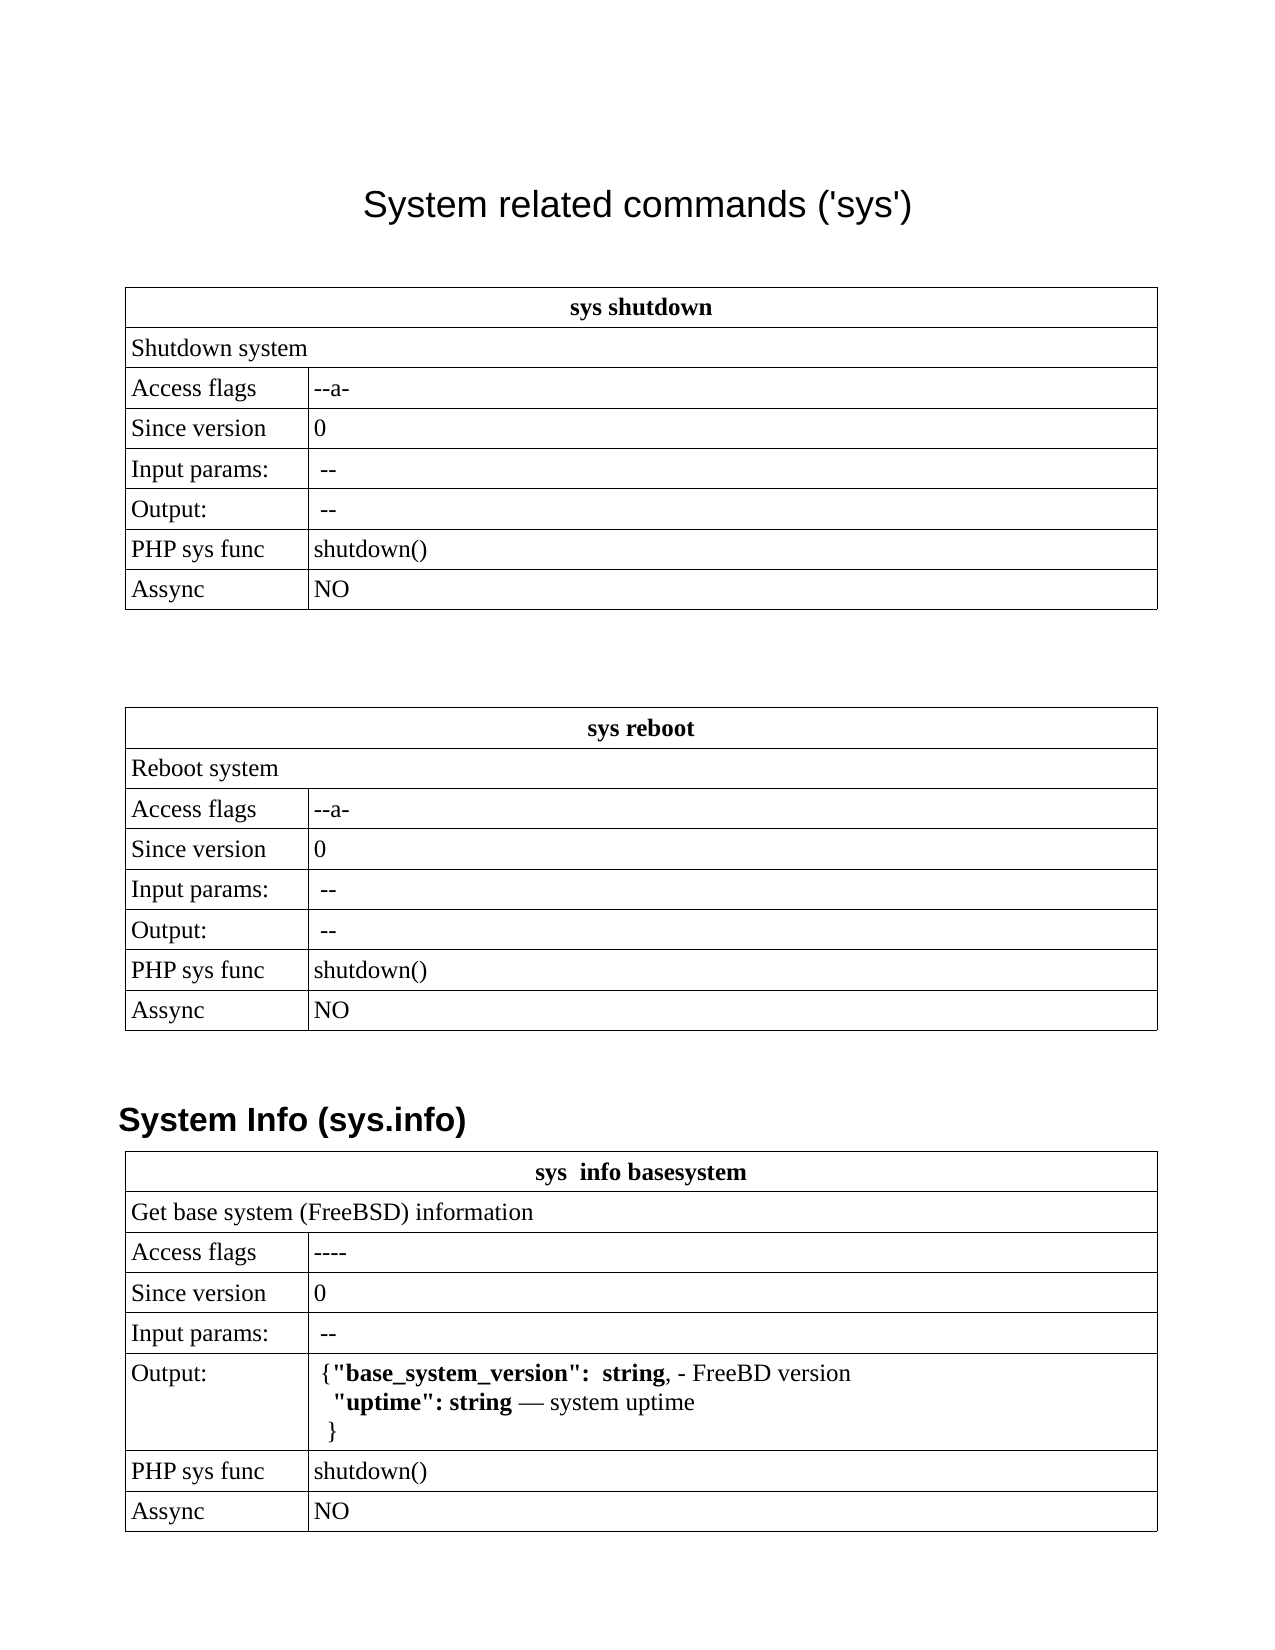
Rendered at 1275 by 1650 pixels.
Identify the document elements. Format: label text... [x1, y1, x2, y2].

table_cell PHP sys func [126, 530, 308, 569]
table_cell NO [309, 570, 1157, 609]
table_cell Assync [126, 991, 308, 1030]
subtitle System related commands ('sys') [118, 182, 1157, 225]
table_cell -- [309, 870, 1157, 909]
table_cell PHP sys func [126, 1451, 308, 1491]
table_cell --a- [309, 368, 1157, 407]
table_cell Access flags [126, 368, 308, 407]
table_cell Output: [126, 489, 308, 528]
table_cell Shutdown system [126, 328, 1157, 367]
table_cell Input params: [126, 449, 308, 488]
table_header sys shutdown [126, 288, 1157, 327]
table_cell PHP sys func [126, 950, 308, 989]
table_cell -- [309, 910, 1157, 949]
table_cell {"base_system_version": string, - FreeBD version "uptime": string — system uptime } [309, 1354, 1157, 1450]
table_cell 0 [309, 409, 1157, 448]
table_cell ---- [309, 1233, 1157, 1272]
table_cell shutdown() [309, 1451, 1157, 1491]
table_cell Output: [126, 1354, 308, 1450]
table_cell Assync [126, 1492, 308, 1531]
table_cell Reboot system [126, 749, 1157, 788]
table_cell Input params: [126, 1313, 308, 1352]
table_cell Access flags [126, 789, 308, 828]
table_cell -- [309, 1313, 1157, 1352]
table_cell NO [309, 991, 1157, 1030]
table_cell -- [309, 489, 1157, 528]
table_cell -- [309, 449, 1157, 488]
table_cell Since version [126, 1273, 308, 1312]
table_cell shutdown() [309, 530, 1157, 569]
table_cell 0 [309, 1273, 1157, 1312]
table_cell Access flags [126, 1233, 308, 1272]
table_cell Input params: [126, 870, 308, 909]
table_cell Since version [126, 829, 308, 868]
table_cell NO [309, 1492, 1157, 1531]
table_cell 0 [309, 829, 1157, 868]
table_cell shutdown() [309, 950, 1157, 989]
table_header sys info basesystem [126, 1152, 1157, 1191]
table_header sys reboot [126, 708, 1157, 748]
table_cell Assync [126, 570, 308, 609]
table_cell Get base system (FreeBSD) information [126, 1192, 1157, 1232]
table_cell Output: [126, 910, 308, 949]
table_cell Since version [126, 409, 308, 448]
table_cell --a- [309, 789, 1157, 828]
subtitle System Info (sys.info) [118, 1100, 1157, 1138]
